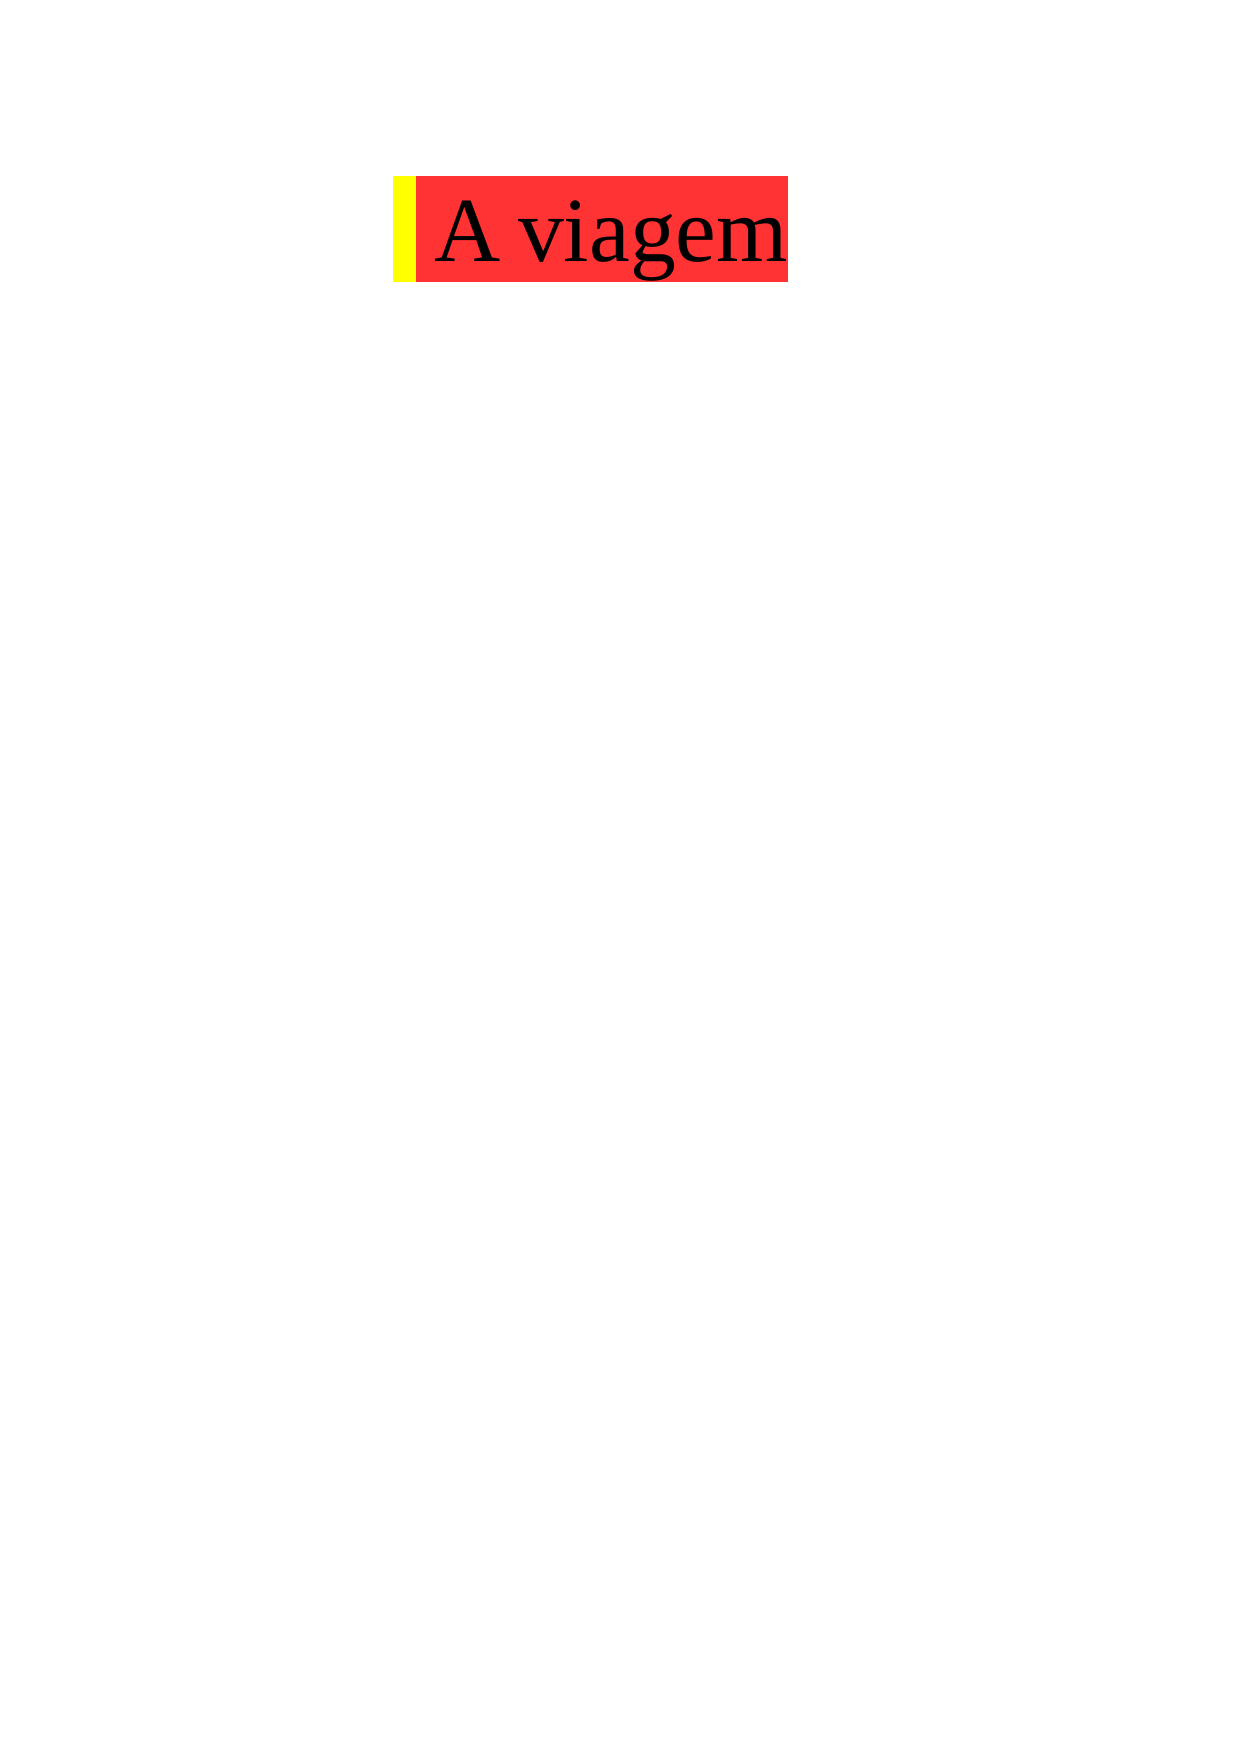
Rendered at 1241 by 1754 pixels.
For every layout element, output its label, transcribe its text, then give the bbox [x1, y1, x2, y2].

text A viagem [118, 176, 1122, 282]
